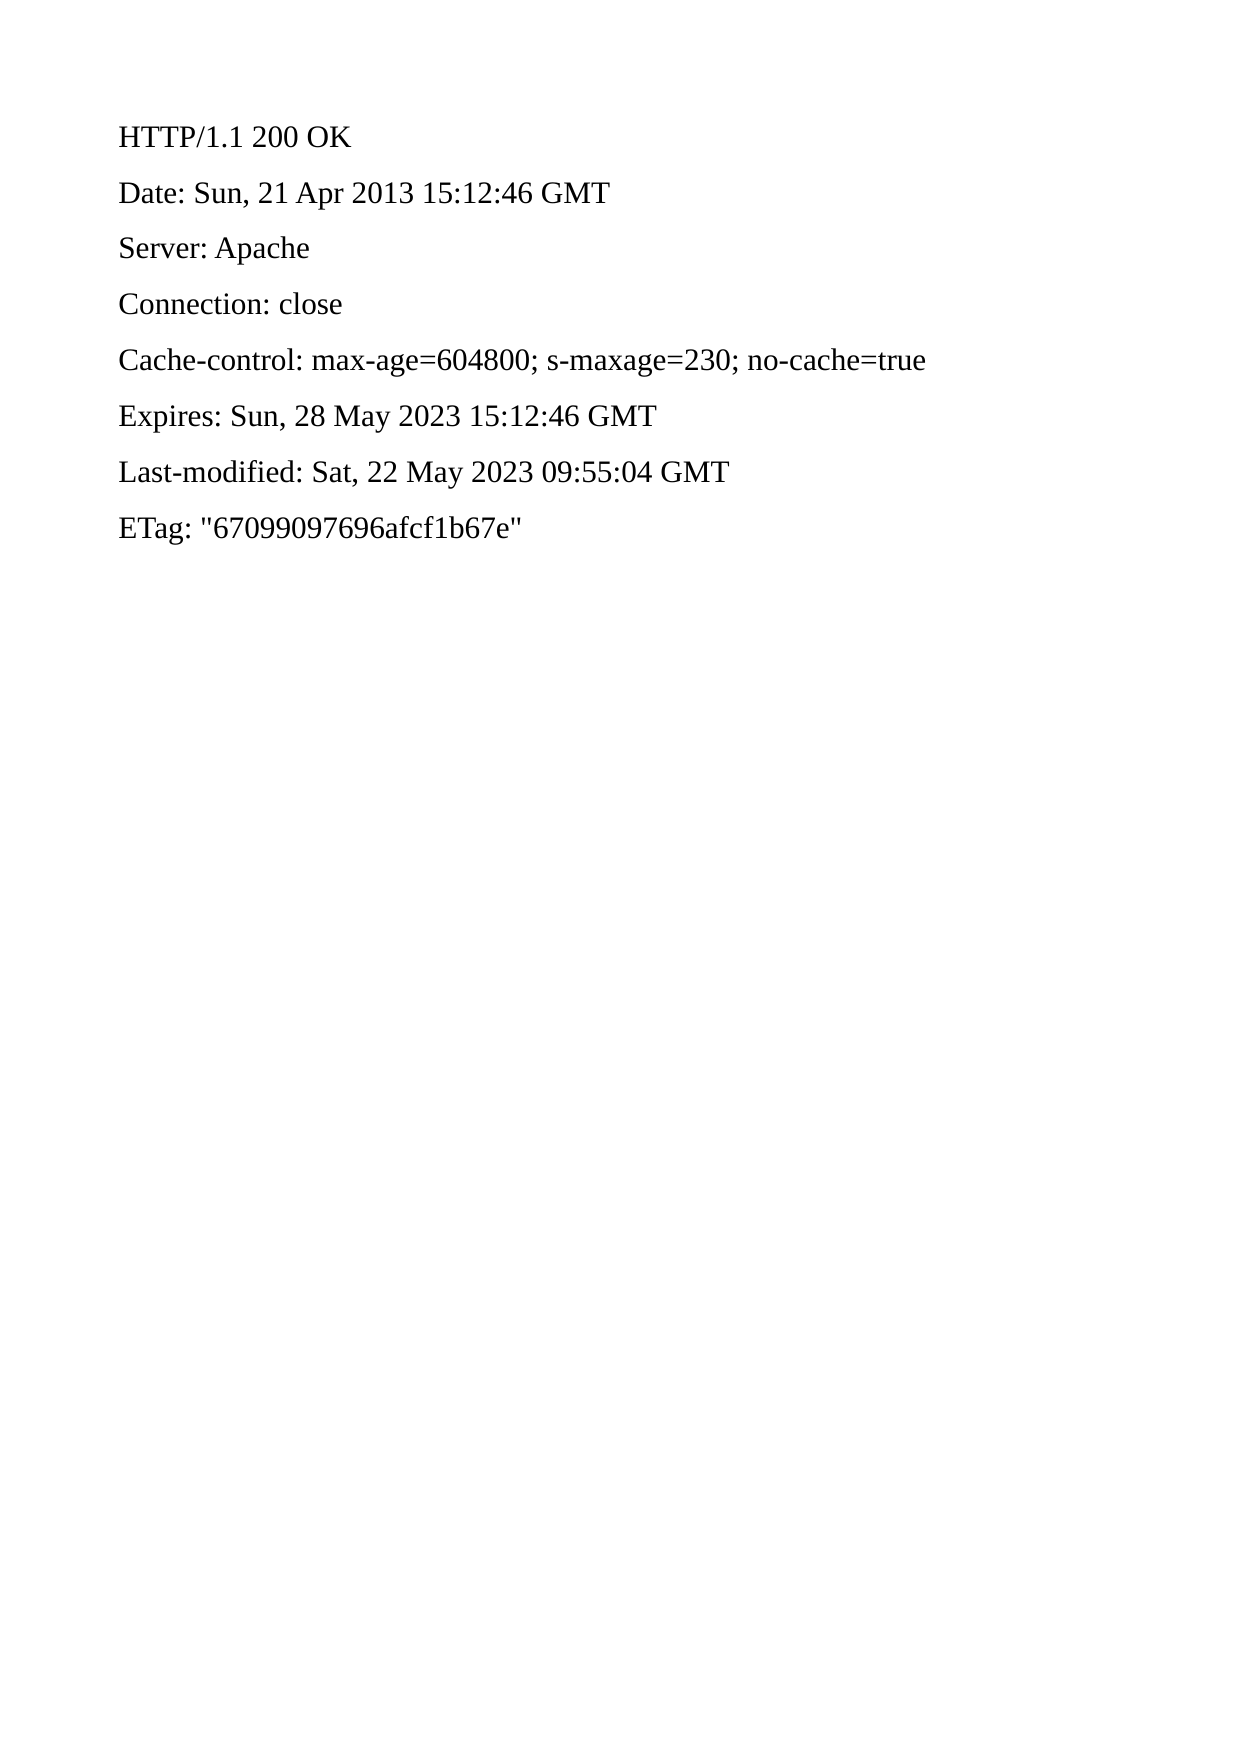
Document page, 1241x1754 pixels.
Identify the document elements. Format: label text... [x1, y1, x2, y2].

text Expires: Sun, 28 May 2023 15:12:46 GMT [118, 397, 1122, 433]
text Last-modified: Sat, 22 May 2023 09:55:04 GMT [118, 453, 1122, 489]
text Cache-control: max-age=604800; s-maxage=230; no-cache=true [118, 341, 1122, 377]
text Date: Sun, 21 Apr 2013 15:12:46 GMT [118, 174, 1122, 210]
text HTTP/1.1 200 OK [118, 118, 1122, 154]
text ETag: "67099097696afcf1b67e" [118, 509, 1122, 545]
text Server: Apache [118, 230, 1122, 266]
text Connection: close [118, 286, 1122, 322]
